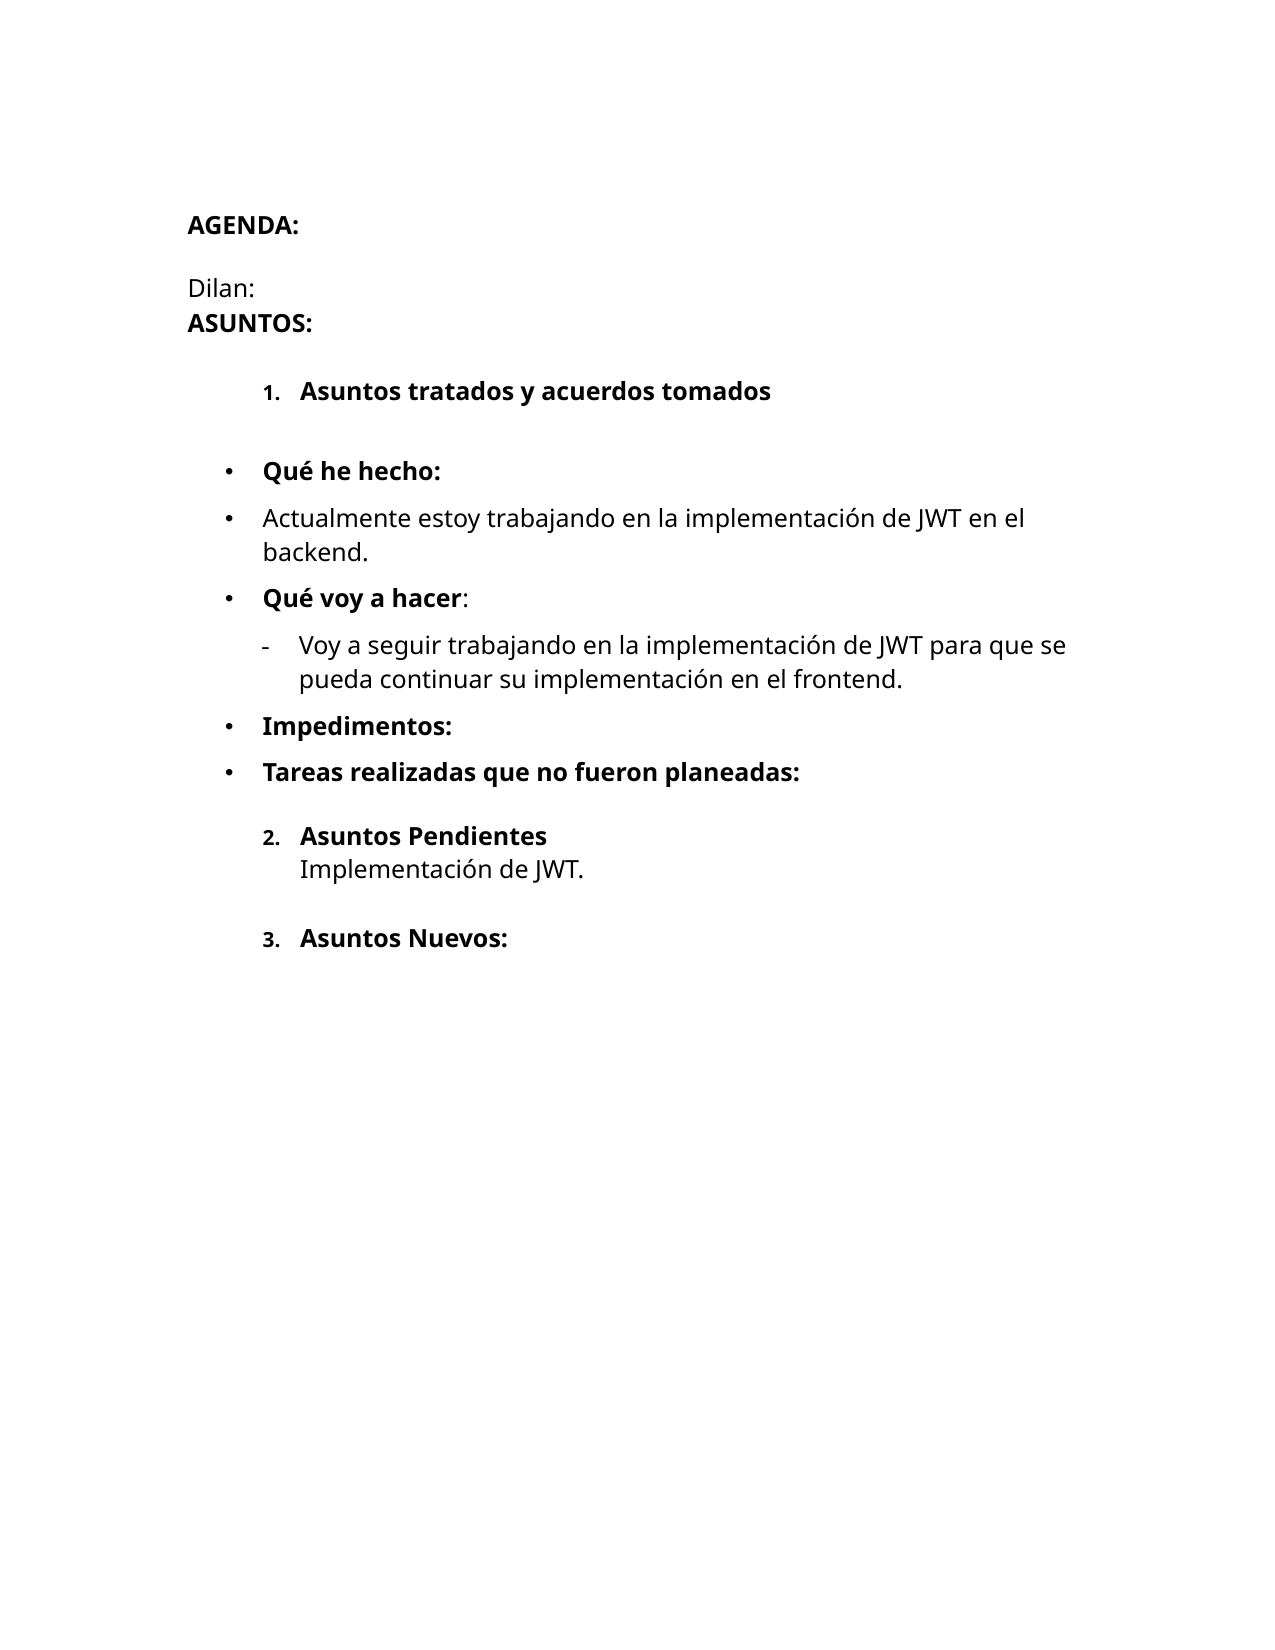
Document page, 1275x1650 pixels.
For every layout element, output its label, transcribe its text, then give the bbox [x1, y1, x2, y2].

list Asuntos tratados y acuerdos tomados [262, 373, 1087, 407]
text AGENDA: [187, 208, 1087, 242]
text ASUNTOS: [187, 305, 1087, 339]
text Dilan: [187, 271, 1087, 305]
list Asuntos Nuevos: [262, 920, 1087, 954]
list Impedimentos: [225, 708, 1087, 742]
list Qué he hecho: [225, 454, 1087, 488]
list Tareas realizadas que no fueron planeadas: [225, 755, 1087, 789]
list Qué voy a hacer: [225, 581, 1087, 615]
list Voy a seguir trabajando en la implementación de JWT para que se pueda continuar su implementación en el frontend. [261, 628, 1087, 696]
list Actualmente estoy trabajando en la implementación de JWT en el backend. [225, 501, 1087, 569]
text Implementación de JWT. [300, 852, 1087, 886]
list Asuntos Pendientes [262, 818, 1087, 852]
